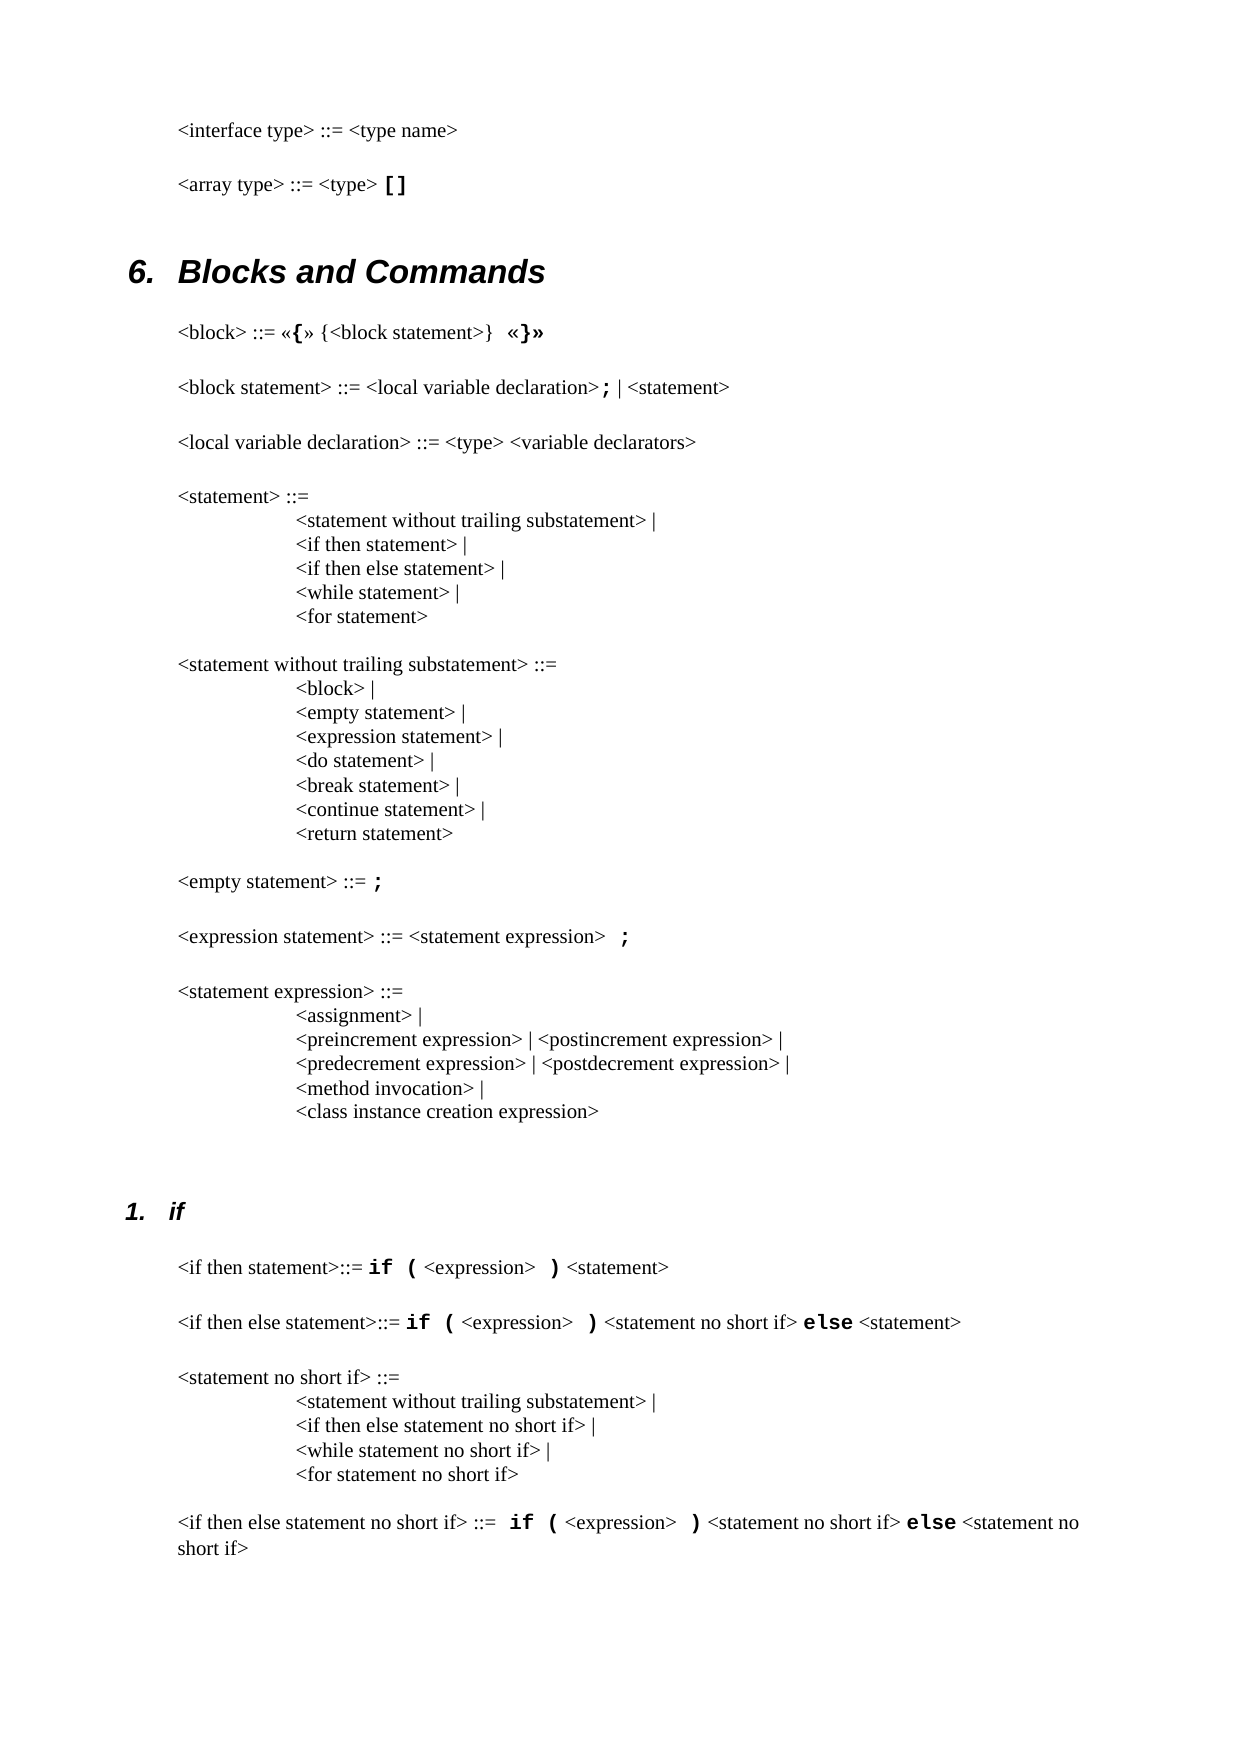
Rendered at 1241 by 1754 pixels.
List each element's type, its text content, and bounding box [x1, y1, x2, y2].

list <if then else statement no short if> ::= if ( <expression> ) <statement no short if> else <statement no short if> [177, 1510, 1122, 1559]
list <array type> ::= <type> [] [177, 172, 1122, 197]
list <statement no short if> ::= [177, 1365, 1122, 1389]
list <expression statement> ::= <statement expression> ; [177, 924, 1122, 950]
list <if then else statement>::= if ( <expression> ) <statement no short if> else <statement> [177, 1310, 1122, 1336]
list <return statement> [177, 821, 1122, 845]
list <if then else statement no short if> | [177, 1413, 1122, 1437]
list <for statement no short if> [177, 1462, 1122, 1486]
list <empty statement> | [177, 700, 1122, 724]
list <break statement> | [177, 772, 1122, 797]
list <if then else statement> | [177, 556, 1122, 580]
list <statement without trailing substatement> | [177, 508, 1122, 532]
list <while statement> | [177, 580, 1122, 604]
list <statement without trailing substatement> ::= [177, 652, 1122, 676]
list <block> | [177, 676, 1122, 700]
list <preincrement expression> | <postincrement expression> | [177, 1027, 1122, 1051]
list <block statement> ::= <local variable declaration>; | <statement> [177, 375, 1122, 401]
list <if then statement>::= if ( <expression> ) <statement> [177, 1255, 1122, 1281]
list <assignment> | [177, 1003, 1122, 1027]
list <class instance creation expression> [177, 1099, 1122, 1123]
list <if then statement> | [177, 532, 1122, 556]
list <for statement> [177, 604, 1122, 628]
list <statement without trailing substatement> | [177, 1389, 1122, 1413]
subtitle Blocks and Commands [118, 252, 1122, 290]
list <method invocation> | [177, 1075, 1122, 1099]
list <continue statement> | [177, 797, 1122, 821]
list <while statement no short if> | [177, 1437, 1122, 1462]
list <do statement> | [177, 748, 1122, 772]
list <expression statement> | [177, 724, 1122, 748]
list <statement expression> ::= [177, 979, 1122, 1003]
list <predecrement expression> | <postdecrement expression> | [177, 1051, 1122, 1075]
list <statement> ::= [177, 484, 1122, 508]
list <block> ::= «{» {<block statement>} «}» [177, 320, 1122, 346]
list <empty statement> ::= ; [177, 869, 1122, 894]
list <local variable declaration> ::= <type> <variable declarators> [177, 430, 1122, 454]
subtitle if [118, 1197, 1122, 1225]
list <interface type> ::= <type name> [177, 118, 1122, 142]
